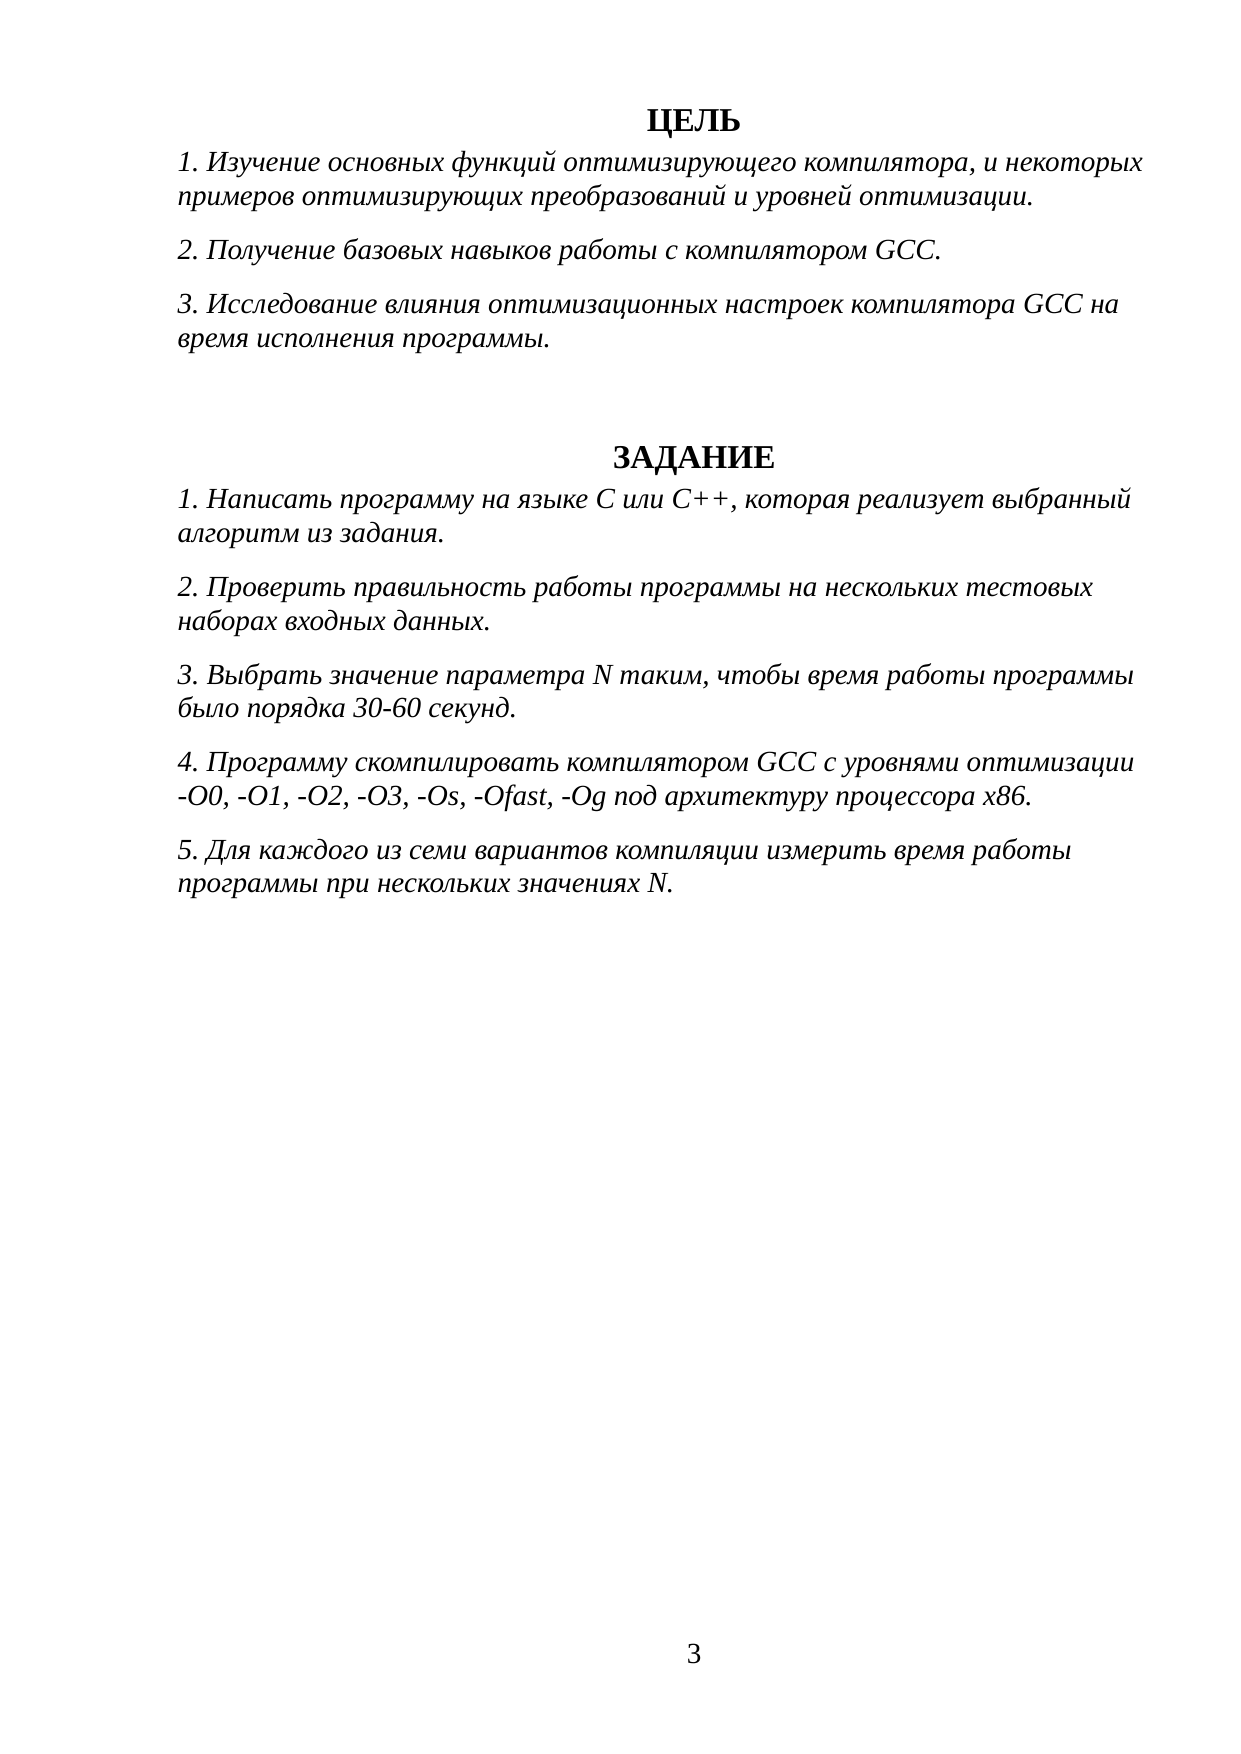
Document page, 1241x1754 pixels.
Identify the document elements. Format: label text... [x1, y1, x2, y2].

subtitle ЦЕЛЬ [177, 100, 1152, 138]
text 4. Программу скомпилировать компилятором GCC с уровнями оптимизации -O0, -O1, -O2, -O3, -Os, -Ofast, -Og под архитектуру процессора x86. [177, 744, 1152, 812]
text 1. Написать программу на языке C или C++, которая реализует выбранный алгоритм из задания. [177, 482, 1152, 549]
text 5. Для каждого из семи вариантов компиляции измерить время работы программы при нескольких значениях N. [177, 832, 1152, 899]
subtitle ЗАДАНИЕ [177, 437, 1152, 475]
text 3. Исследование влияния оптимизационных настроек компилятора GCC на время исполнения программы. [177, 286, 1152, 353]
text 1. Изучение основных функций оптимизирующего компилятора, и некоторых примеров оптимизирующих преобразований и уровней оптимизации. [177, 144, 1152, 212]
text 2. Получение базовых навыков работы с компилятором GCC. [177, 232, 1152, 266]
text 2. Проверить правильность работы программы на нескольких тестовых наборах входных данных. [177, 569, 1152, 636]
text 3. Выбрать значение параметра N таким, чтобы время работы программы было порядка 30-60 секунд. [177, 657, 1152, 724]
